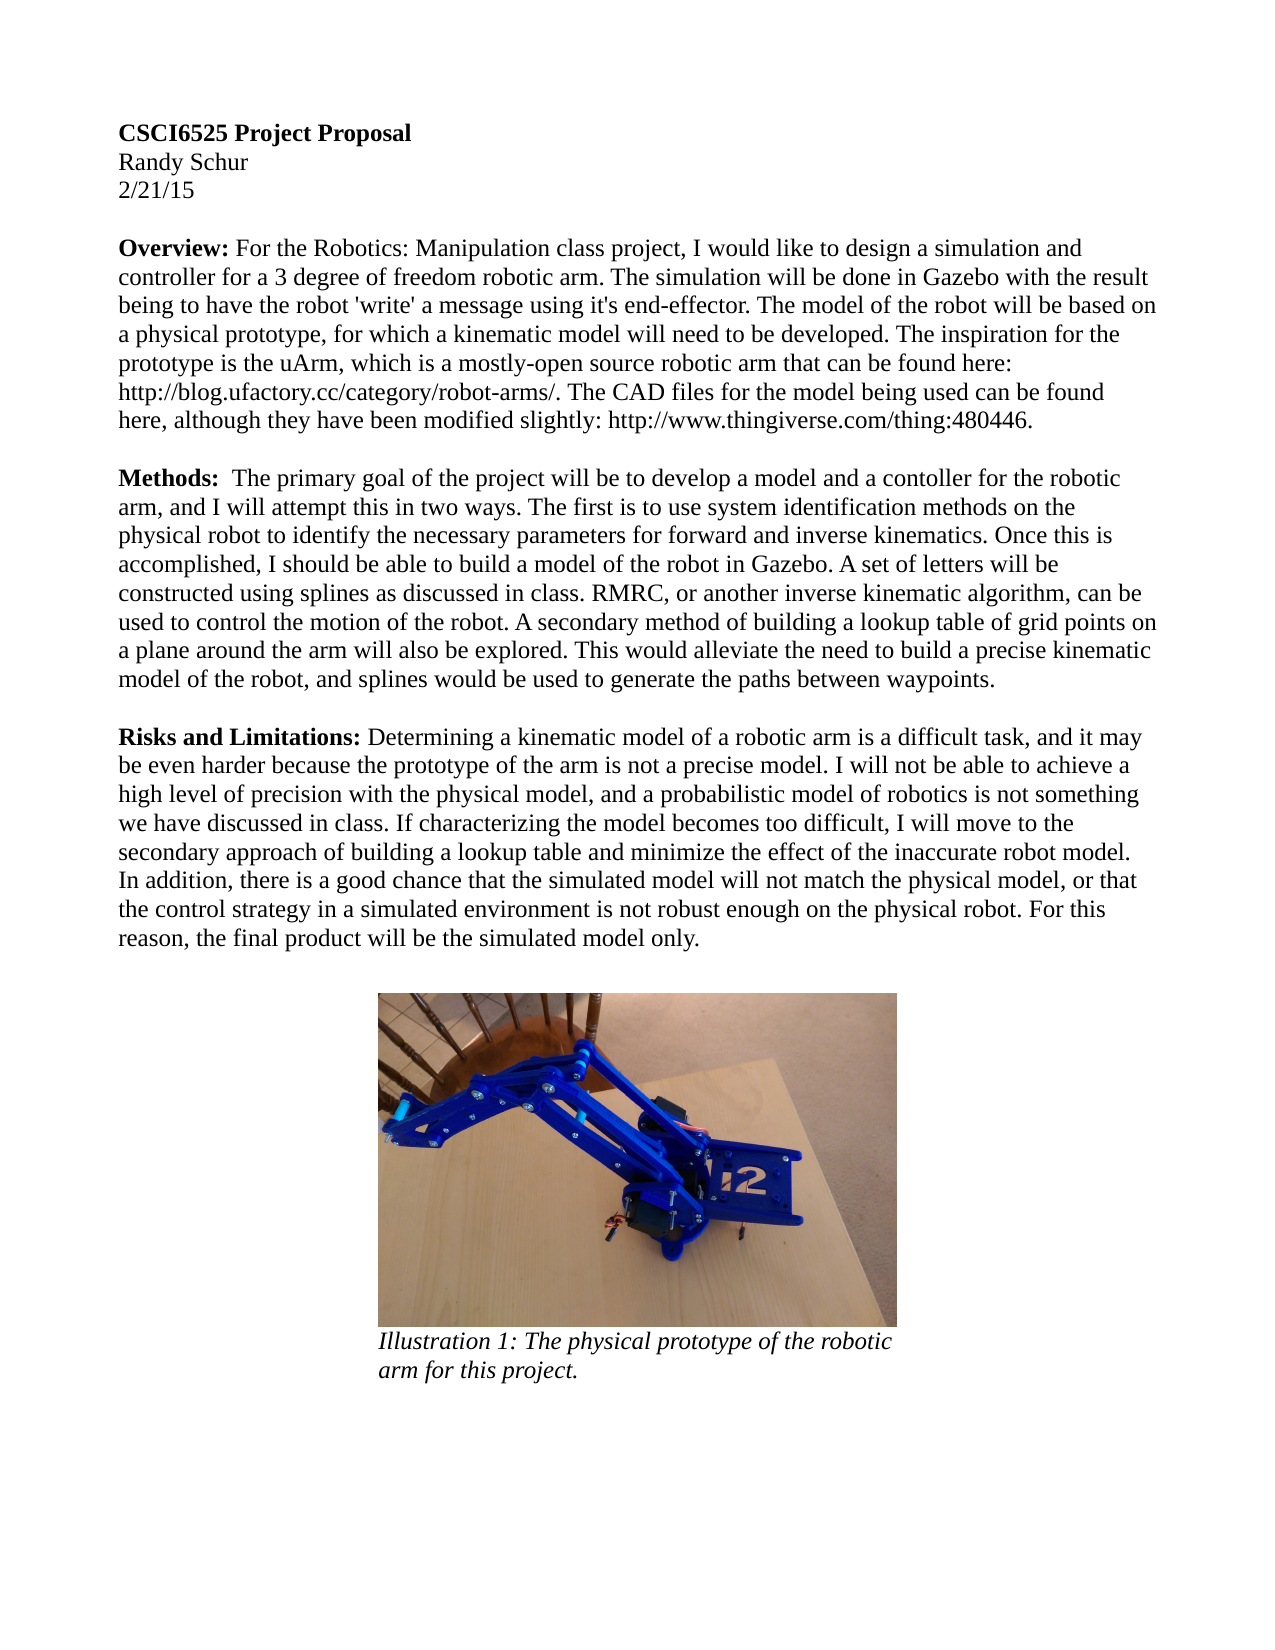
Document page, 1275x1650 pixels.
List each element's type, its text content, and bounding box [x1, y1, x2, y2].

text Illustration 1: The physical prototype of the robotic arm for this project. [378, 1327, 897, 1384]
picture [378, 993, 897, 1327]
text Overview: For the Robotics: Manipulation class project, I would like to design a simulation and controller for a 3 degree of freedom robotic arm. The simulation will be done in Gazebo with the result being to have the robot 'write' a message using it's end-effector. The model of the robot will be based on a physical prototype, for which a kinematic model will need to be developed. The inspiration for the prototype is the uArm, which is a mostly-open source robotic arm that can be found here: http://blog.ufactory.cc/category/robot-arms/. The CAD files for the model being used can be found here, although they have been modified slightly: http://www.thingiverse.com/thing:480446. [118, 233, 1157, 434]
text Randy Schur [118, 147, 1157, 176]
text Methods: The primary goal of the project will be to develop a model and a contoller for the robotic arm, and I will attempt this in two ways. The first is to use system identification methods on the physical robot to identify the necessary parameters for forward and inverse kinematics. Once this is accomplished, I should be able to build a model of the robot in Gazebo. A set of letters will be constructed using splines as discussed in class. RMRC, or another inverse kinematic algorithm, can be used to control the motion of the robot. A secondary method of building a lookup table of grid points on a plane around the arm will also be explored. This would alleviate the need to build a precise kinematic model of the robot, and splines would be used to generate the paths between waypoints. [118, 463, 1157, 693]
text 2/21/15 [118, 176, 1157, 204]
text CSCI6525 Project Proposal [118, 118, 1157, 147]
text Risks and Limitations: Determining a kinematic model of a robotic arm is a difficult task, and it may be even harder because the prototype of the arm is not a precise model. I will not be able to achieve a high level of precision with the physical model, and a probabilistic model of robotics is not something we have discussed in class. If characterizing the model becomes too difficult, I will move to the secondary approach of building a lookup table and minimize the effect of the inaccurate robot model. In addition, there is a good chance that the simulated model will not match the physical model, or that the control strategy in a simulated environment is not robust enough on the physical robot. For this reason, the final product will be the simulated model only. [118, 722, 1157, 952]
